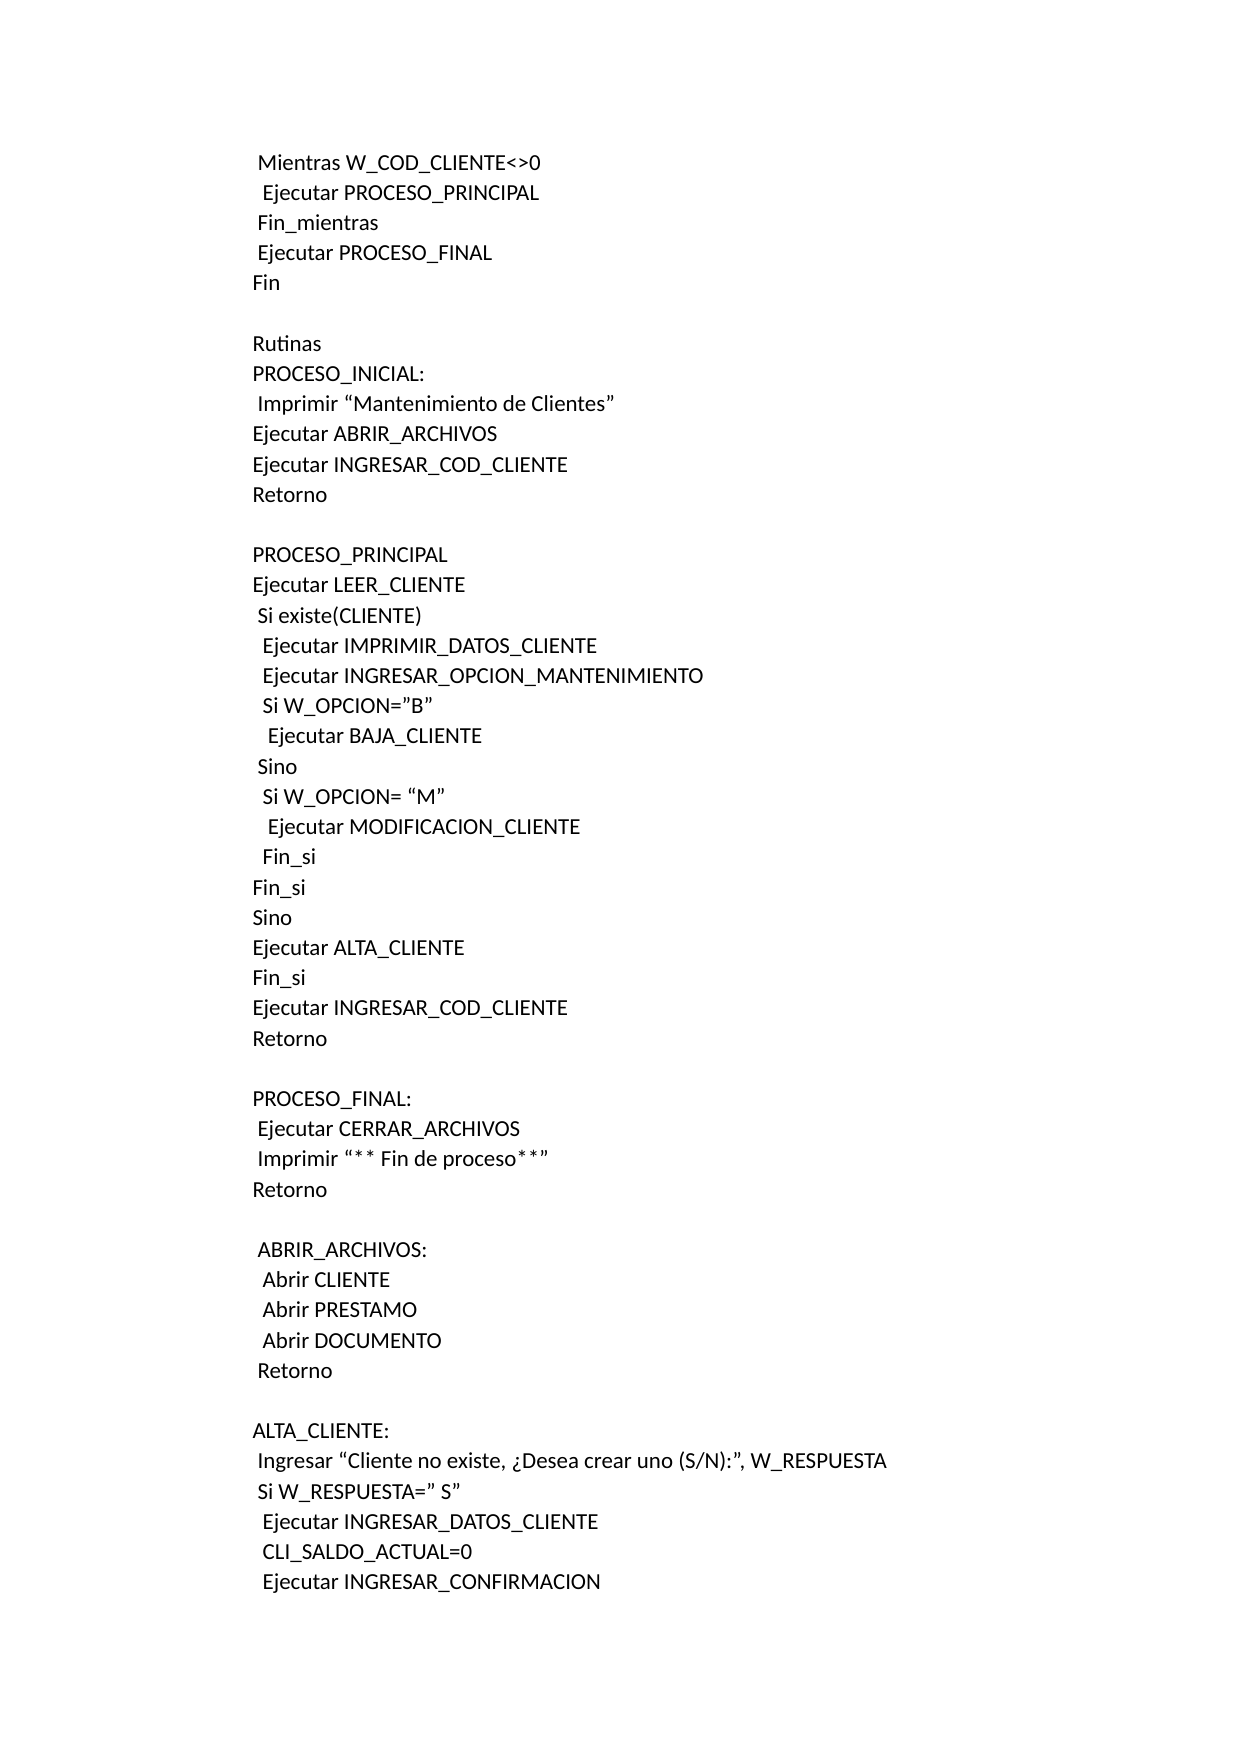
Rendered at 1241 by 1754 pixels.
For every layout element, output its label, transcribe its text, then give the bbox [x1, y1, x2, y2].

list CLI_SALDO_ACTUAL=0 [252, 1537, 1063, 1565]
list Retorno [252, 1356, 1063, 1384]
list PROCESO_FINAL: [252, 1084, 1063, 1112]
list Retorno [252, 1175, 1063, 1203]
list Fin_si [252, 873, 1063, 901]
list Si W_RESPUESTA=” S” [252, 1477, 1063, 1505]
list Imprimir “** Fin de proceso**” [252, 1144, 1063, 1172]
list Ejecutar ALTA_CLIENTE [252, 933, 1063, 961]
list Rutinas [252, 329, 1063, 357]
list Ejecutar PROCESO_PRINCIPAL [252, 178, 1063, 206]
list Ejecutar INGRESAR_COD_CLIENTE [252, 450, 1063, 478]
list Si existe(CLIENTE) [252, 601, 1063, 629]
list Abrir DOCUMENTO [252, 1326, 1063, 1354]
list PROCESO_INICIAL: [252, 359, 1063, 387]
list Ingresar “Cliente no existe, ¿Desea crear uno (S/N):”, W_RESPUESTA [252, 1447, 1063, 1474]
list Ejecutar MODIFICACION_CLIENTE [252, 812, 1063, 840]
list Fin_si [252, 842, 1063, 870]
list Ejecutar INGRESAR_CONFIRMACION [252, 1567, 1063, 1595]
list Si W_OPCION=”B” [252, 691, 1063, 719]
list Fin_mientras [252, 208, 1063, 236]
list Ejecutar INGRESAR_DATOS_CLIENTE [252, 1507, 1063, 1535]
list Abrir PRESTAMO [252, 1296, 1063, 1323]
list Mientras W_COD_CLIENTE<>0 [252, 148, 1063, 176]
list Ejecutar IMPRIMIR_DATOS_CLIENTE [252, 631, 1063, 659]
list Retorno [252, 480, 1063, 508]
list Si W_OPCION= “M” [252, 782, 1063, 810]
list Fin_si [252, 963, 1063, 991]
list Ejecutar INGRESAR_COD_CLIENTE [252, 993, 1063, 1021]
list PROCESO_PRINCIPAL [252, 540, 1063, 568]
list Imprimir “Mantenimiento de Clientes” [252, 389, 1063, 417]
list Sino [252, 903, 1063, 931]
list ABRIR_ARCHIVOS: [252, 1235, 1063, 1263]
list Sino [252, 752, 1063, 780]
list Ejecutar PROCESO_FINAL [252, 238, 1063, 266]
list Ejecutar INGRESAR_OPCION_MANTENIMIENTO [252, 661, 1063, 689]
list Ejecutar BAJA_CLIENTE [252, 722, 1063, 749]
list Ejecutar ABRIR_ARCHIVOS [252, 419, 1063, 447]
list Ejecutar CERRAR_ARCHIVOS [252, 1114, 1063, 1142]
list Ejecutar LEER_CLIENTE [252, 571, 1063, 598]
list Fin [252, 268, 1063, 296]
list ALTA_CLIENTE: [252, 1416, 1063, 1444]
list Abrir CLIENTE [252, 1265, 1063, 1293]
list Retorno [252, 1024, 1063, 1052]
